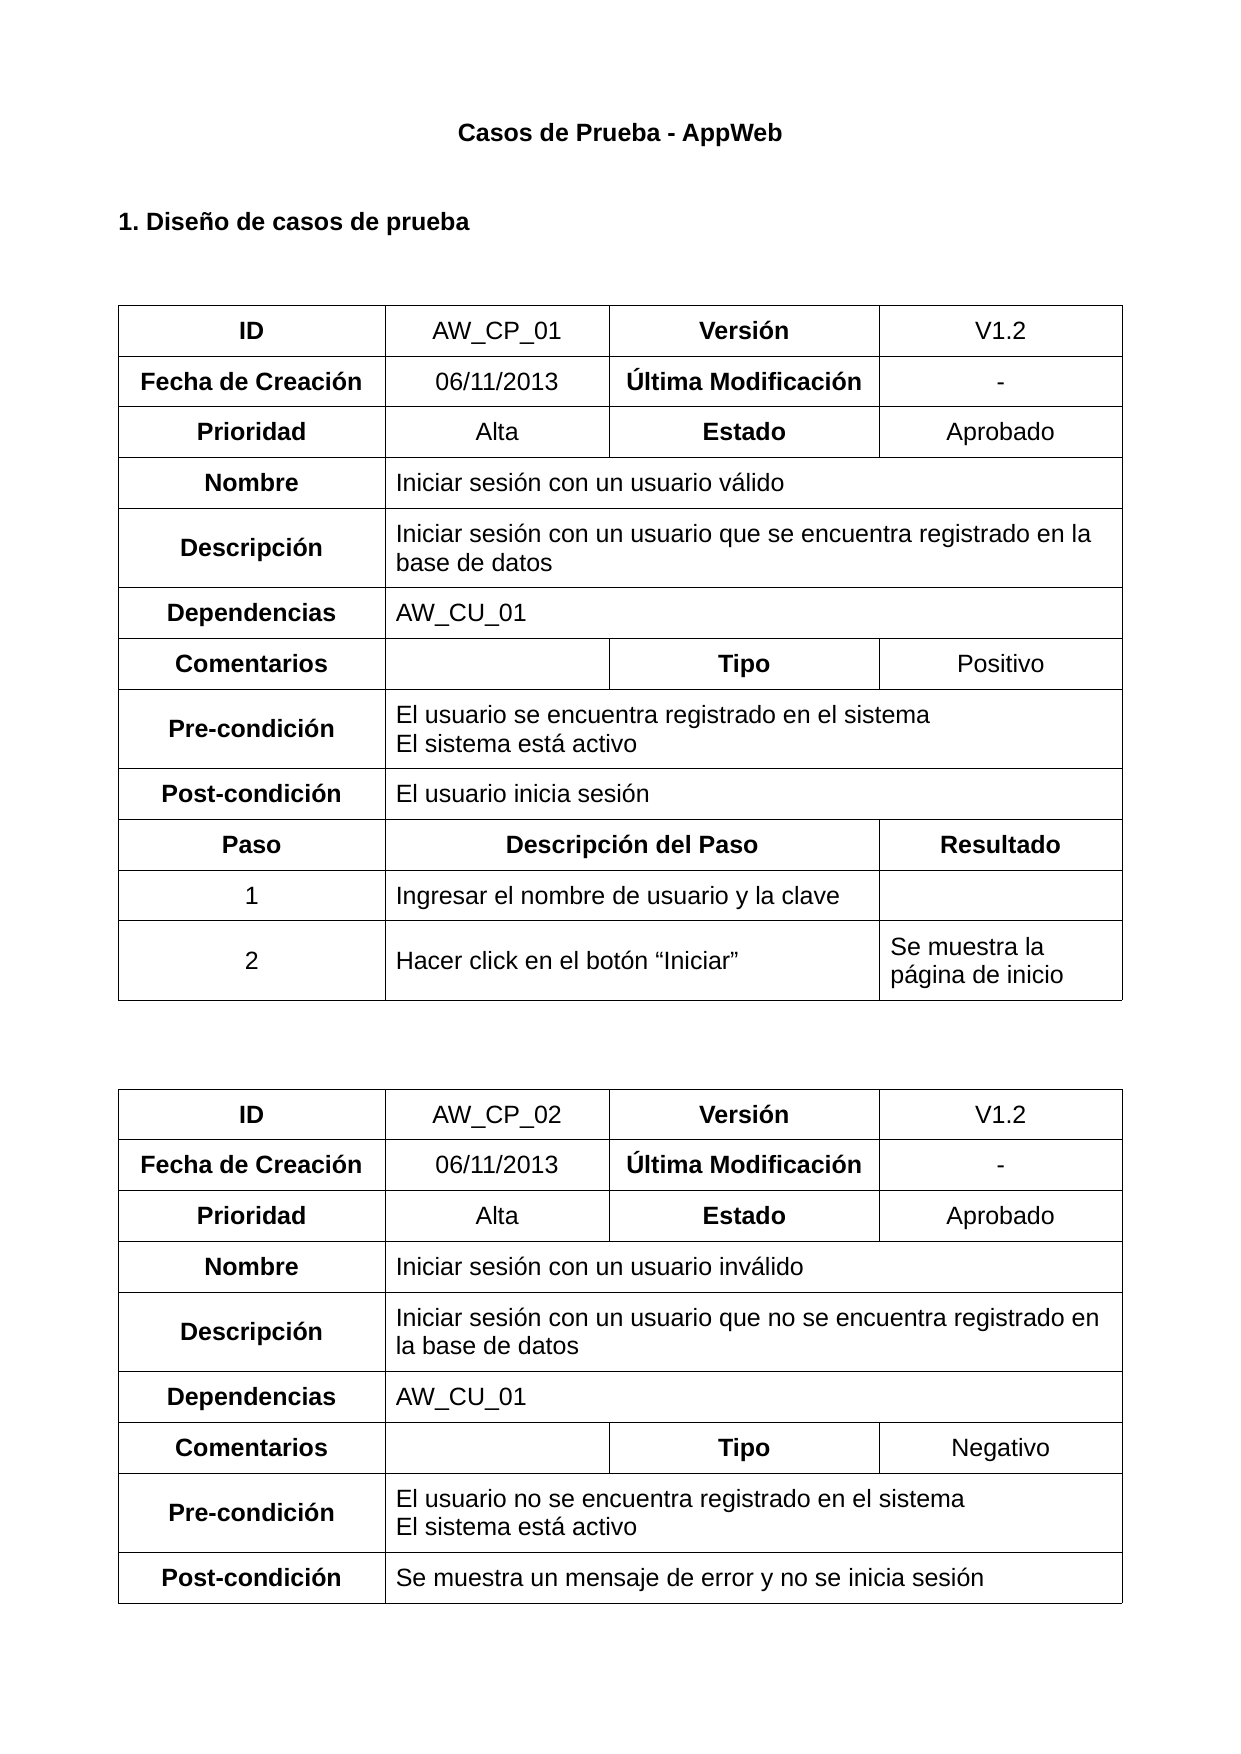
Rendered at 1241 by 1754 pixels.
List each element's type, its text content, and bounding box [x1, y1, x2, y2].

table_cell Prioridad [119, 1191, 385, 1241]
table_header Versión [610, 1090, 879, 1139]
table_cell Estado [610, 1191, 879, 1241]
table_cell 06/11/2013 [386, 1140, 609, 1190]
table_cell Prioridad [119, 407, 385, 457]
table_cell Última Modificación [610, 357, 879, 406]
table_cell El usuario no se encuentra registrado en el sistema El sistema está activo [386, 1474, 1122, 1552]
table_cell Última Modificación [610, 1140, 879, 1190]
table_cell Nombre [119, 1242, 385, 1292]
table_header AW_CP_02 [386, 1090, 609, 1139]
table_cell Estado [610, 407, 879, 457]
table_cell Pre-condición [119, 1474, 385, 1552]
table_cell [386, 639, 609, 689]
text 1. Diseño de casos de prueba [118, 207, 1122, 236]
table_cell Fecha de Creación [119, 1140, 385, 1190]
table_cell Positivo [880, 639, 1122, 689]
table_header AW_CP_01 [386, 306, 609, 356]
table_cell Aprobado [880, 1191, 1122, 1241]
table_cell Tipo [610, 639, 879, 689]
table_cell Fecha de Creación [119, 357, 385, 406]
table_cell AW_CU_01 [386, 588, 1122, 638]
table_cell [880, 871, 1122, 920]
table_cell El usuario se encuentra registrado en el sistema El sistema está activo [386, 690, 1122, 768]
table_cell Se muestra un mensaje de error y no se inicia sesión [386, 1553, 1122, 1603]
table_cell Iniciar sesión con un usuario que no se encuentra registrado en la base de datos [386, 1293, 1122, 1371]
table_cell Post-condición [119, 769, 385, 819]
table_cell Iniciar sesión con un usuario válido [386, 458, 1122, 508]
table_cell Comentarios [119, 1423, 385, 1472]
table_cell Post-condición [119, 1553, 385, 1603]
table_cell [386, 1423, 609, 1472]
table_cell Paso [119, 820, 385, 870]
table_header V1.2 [880, 1090, 1122, 1139]
table_cell Tipo [610, 1423, 879, 1472]
table_header Versión [610, 306, 879, 356]
table_cell Descripción del Paso [386, 820, 879, 870]
table_cell Dependencias [119, 588, 385, 638]
table_cell Pre-condición [119, 690, 385, 768]
table_cell Nombre [119, 458, 385, 508]
table_cell Dependencias [119, 1372, 385, 1422]
table_cell 1 [119, 871, 385, 920]
table_cell El usuario inicia sesión [386, 769, 1122, 819]
text Casos de Prueba - AppWeb [118, 118, 1122, 147]
table_cell 2 [119, 921, 385, 1000]
table_cell AW_CU_01 [386, 1372, 1122, 1422]
table_cell 06/11/2013 [386, 357, 609, 406]
table_cell Alta [386, 1191, 609, 1241]
table_cell Iniciar sesión con un usuario inválido [386, 1242, 1122, 1292]
table_cell Ingresar el nombre de usuario y la clave [386, 871, 879, 920]
table_cell Negativo [880, 1423, 1122, 1472]
table_cell Comentarios [119, 639, 385, 689]
table_cell Descripción [119, 509, 385, 587]
table_cell Alta [386, 407, 609, 457]
table_header V1.2 [880, 306, 1122, 356]
table_cell Hacer click en el botón “Iniciar” [386, 921, 879, 1000]
table_cell Aprobado [880, 407, 1122, 457]
table_header ID [119, 306, 385, 356]
table_header ID [119, 1090, 385, 1139]
table_cell Descripción [119, 1293, 385, 1371]
table_cell - [880, 357, 1122, 406]
table_cell Se muestra la página de inicio [880, 921, 1122, 1000]
table_cell Iniciar sesión con un usuario que se encuentra registrado en la base de datos [386, 509, 1122, 587]
table_cell Resultado [880, 820, 1122, 870]
table_cell - [880, 1140, 1122, 1190]
